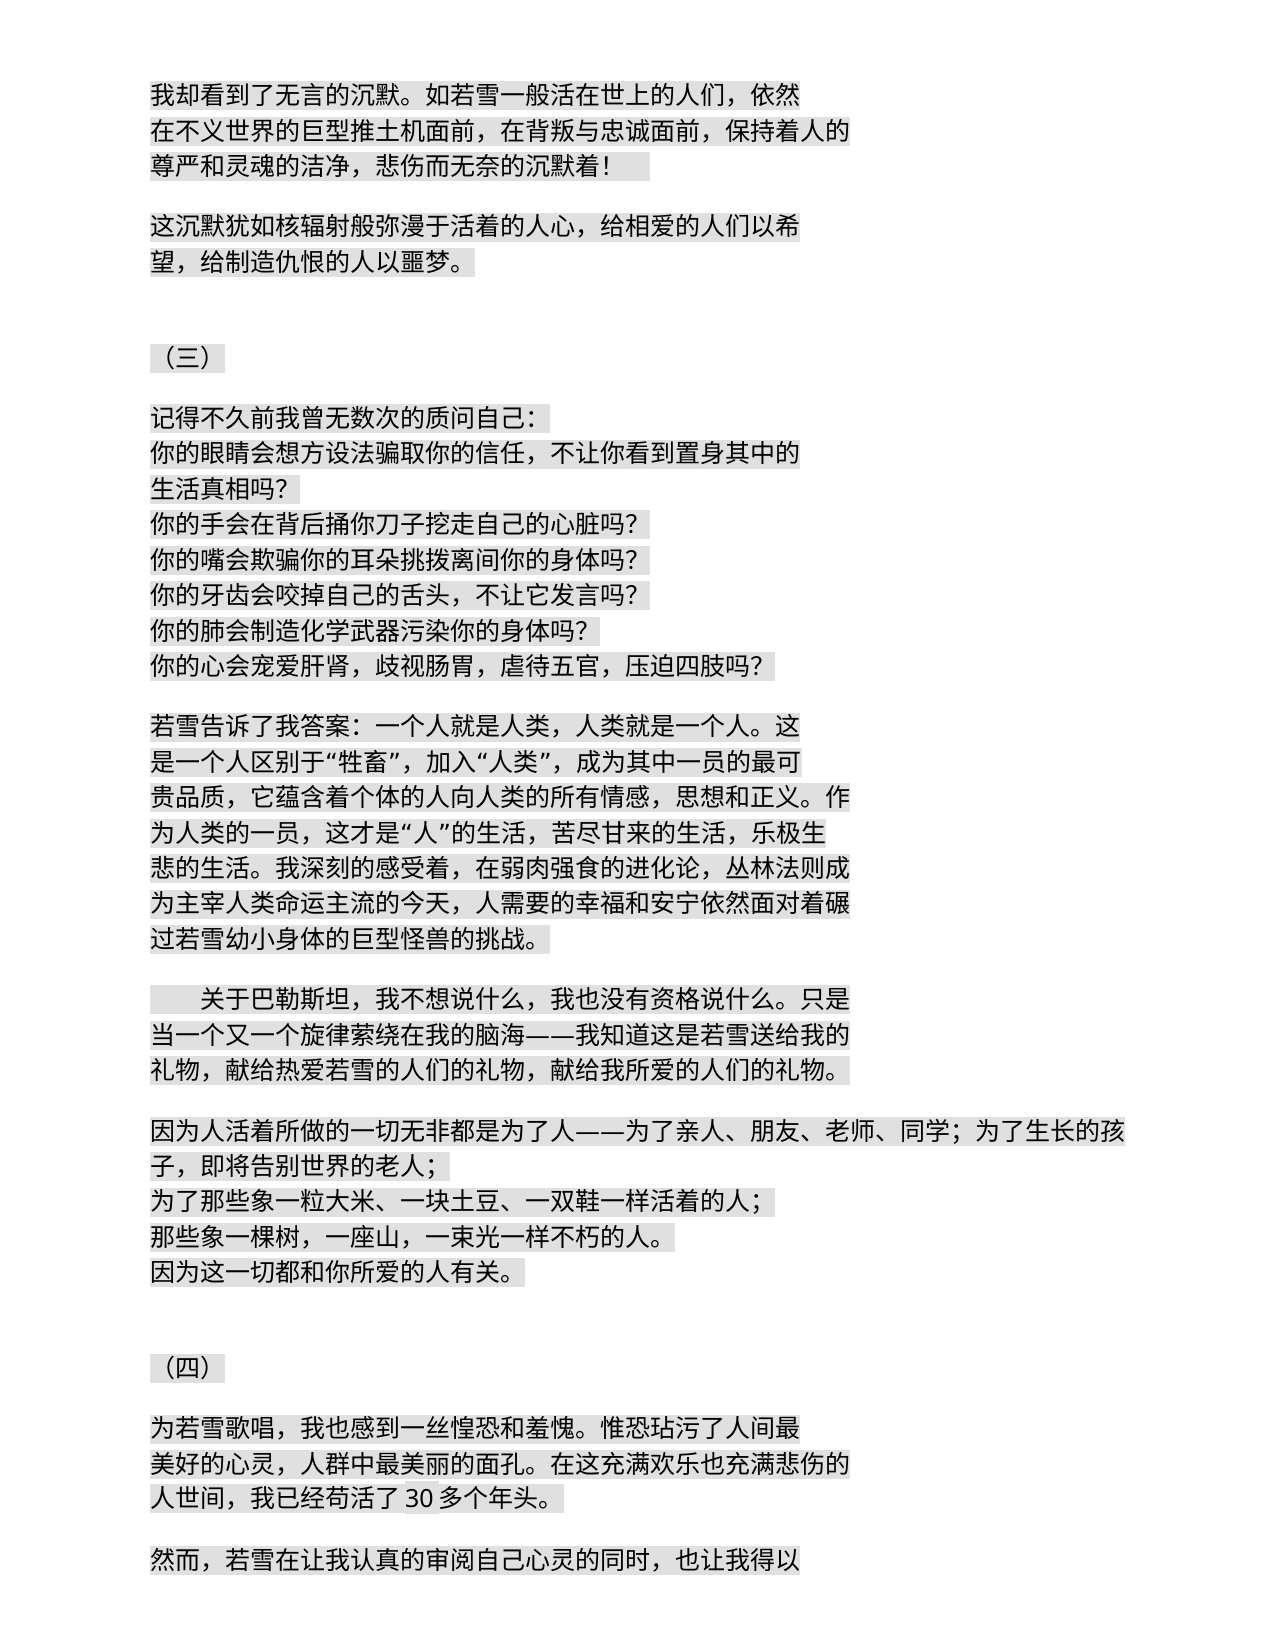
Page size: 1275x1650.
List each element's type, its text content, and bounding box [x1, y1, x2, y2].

text 这沉默犹如核辐射般弥漫于活着的人心，给相爱的人们以希 望，给制造仇恨的人以噩梦。 [150, 206, 1125, 277]
text 因为人活着所做的一切无非都是为了人——为了亲人、朋友、老师、同学；为了生长的孩子，即将告别世界的老人； 为了那些象一粒大米、一块土豆、一双鞋一样活着的人； 那些象一棵树，一座山，一束光一样不朽的人。 因为这一切都和你所爱的人有关。 [150, 1110, 1125, 1287]
text 记得不久前我曾无数次的质问自己： 你的眼睛会想方设法骗取你的信任，不让你看到置身其中的 生活真相吗？ 你的手会在背后捅你刀子挖走自己的心脏吗？ 你的嘴会欺骗你的耳朵挑拨离间你的身体吗？ 你的牙齿会咬掉自己的舌头，不让它发言吗？ 你的肺会制造化学武器污染你的身体吗？ 你的心会宠爱肝肾，歧视肠胃，虐待五官，压迫四肢吗？ [150, 398, 1125, 681]
text （三） [150, 302, 1125, 373]
text 为若雪歌唱，我也感到一丝惶恐和羞愧。惟恐玷污了人间最 美好的心灵，人群中最美丽的面孔。在这充满欢乐也充满悲伤的 人世间，我已经苟活了30多个年头。 [150, 1408, 1125, 1514]
text 关于巴勒斯坦，我不想说什么，我也没有资格说什么。只是 当一个又一个旋律萦绕在我的脑海——我知道这是若雪送给我的 礼物，献给热爱若雪的人们的礼物，献给我所爱的人们的礼物。 [150, 979, 1125, 1085]
text 我却看到了无言的沉默。如若雪一般活在世上的人们，依然 在不义世界的巨型推土机面前，在背叛与忠诚面前，保持着人的 尊严和灵魂的洁净，悲伤而无奈的沉默着！ [150, 75, 1125, 181]
text 若雪告诉了我答案：一个人就是人类，人类就是一个人。这 是一个人区别于“牲畜”，加入“人类”，成为其中一员的最可 贵品质，它蕴含着个体的人向人类的所有情感，思想和正义。作 为人类的一员，这才是“人”的生活，苦尽甘来的生活，乐极生 悲的生活。我深刻的感受着，在弱肉强食的进化论，丛林法则成 为主宰人类命运主流的今天，人需要的幸福和安宁依然面对着碾 过若雪幼小身体的巨型怪兽的挑战。 [150, 706, 1125, 954]
text （四） [150, 1312, 1125, 1383]
text 然而，若雪在让我认真的审阅自己心灵的同时，也让我得以 [150, 1539, 1125, 1575]
